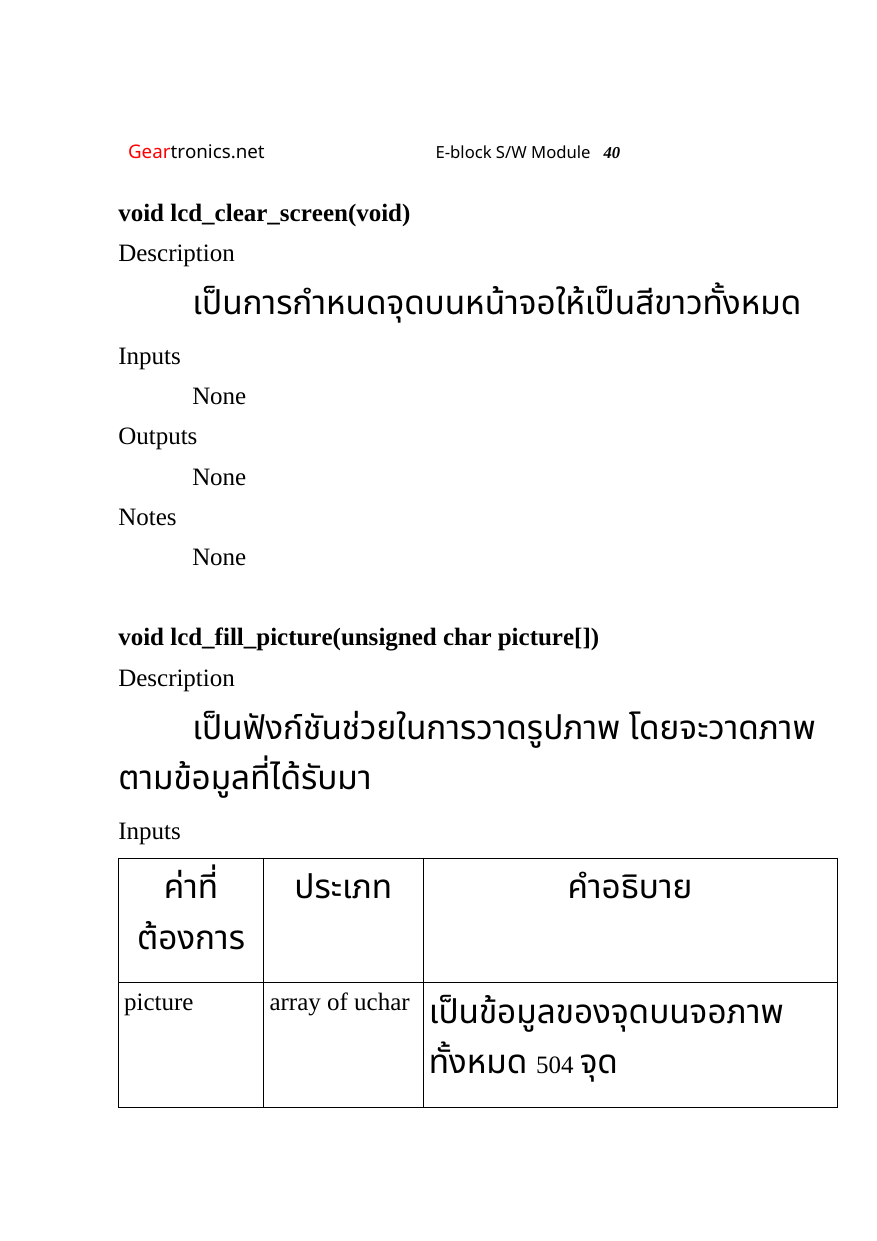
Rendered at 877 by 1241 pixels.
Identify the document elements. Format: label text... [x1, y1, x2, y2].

text void lcd_fill_picture(unsigned char picture[]) [118, 623, 837, 651]
text void lcd_clear_screen(void) [118, 199, 837, 226]
table_cell array of uchar [264, 983, 423, 1107]
text None [118, 463, 837, 490]
table_cell เป็นข้อมูลของจุดบนจอภาพทั้งหมด 504 จุด [424, 983, 837, 1107]
text Inputs [118, 817, 837, 845]
text Outputs [118, 422, 837, 450]
text None [118, 382, 837, 410]
text Inputs [118, 342, 837, 370]
text เป็นการกำหนดจุดบนหน้าจอให้เป็นสีขาวทั้งหมด [118, 279, 837, 329]
text เป็นฟังก์ชันช่วยในการวาดรูปภาพ โดยจะวาดภาพตามข้อมูลที่ได้รับมา [118, 704, 837, 805]
text None [118, 543, 837, 571]
text Description [118, 239, 837, 267]
table_cell picture [119, 983, 263, 1107]
table_header คำอธิบาย [424, 859, 837, 982]
table_header ประเภท [264, 859, 423, 982]
table_header ค่าที่ต้องการ [119, 859, 263, 982]
text Description [118, 664, 837, 691]
text Notes [118, 503, 837, 531]
